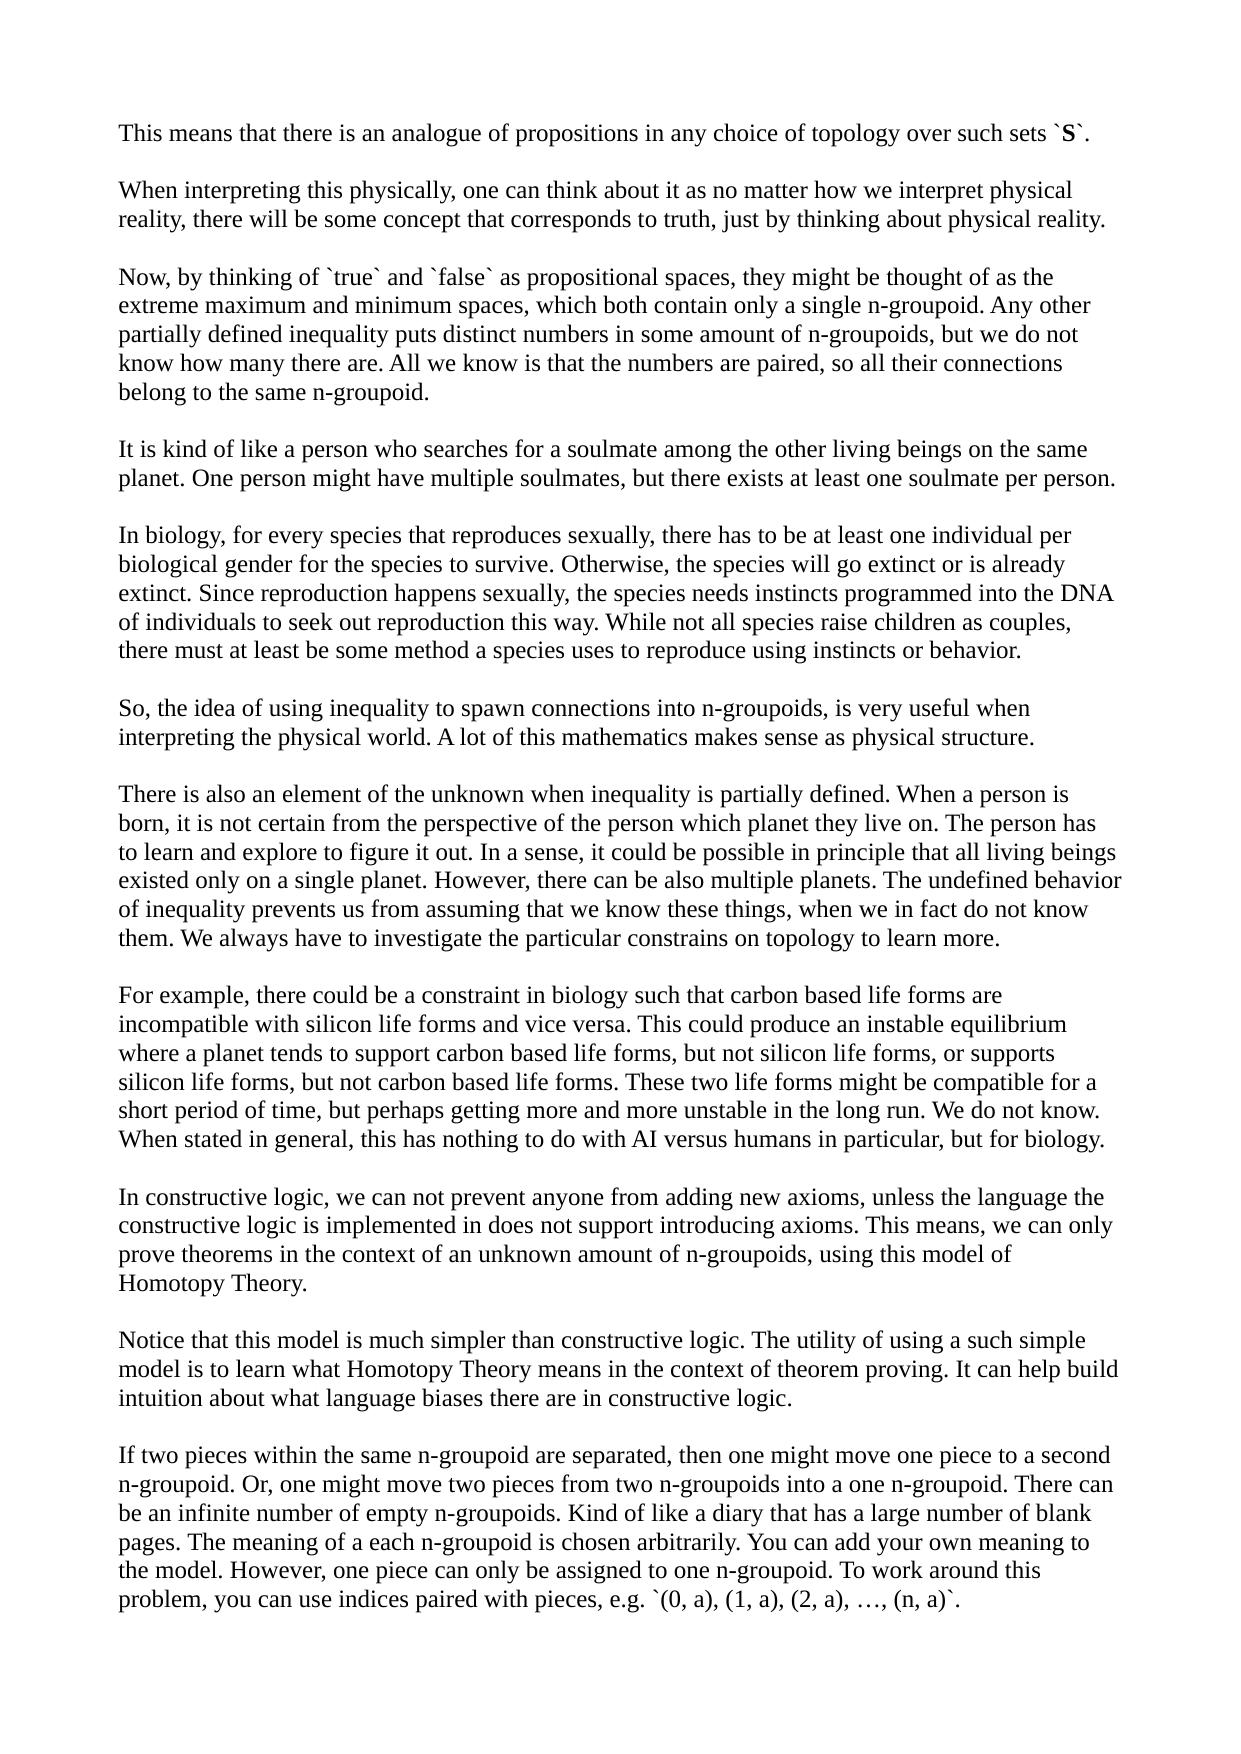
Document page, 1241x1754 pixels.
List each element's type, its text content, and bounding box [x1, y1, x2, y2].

text It is kind of like a person who searches for a soulmate among the other living beings on the same planet. One person might have multiple soulmates, but there exists at least one soulmate per person. [118, 434, 1122, 492]
text This means that there is an analogue of propositions in any choice of topology over such sets `S`. [118, 118, 1122, 147]
text Now, by thinking of `true` and `false` as propositional spaces, they might be thought of as the extreme maximum and minimum spaces, which both contain only a single n-groupoid. Any other partially defined inequality puts distinct numbers in some amount of n-groupoids, but we do not know how many there are. All we know is that the numbers are paired, so all their connections belong to the same n-groupoid. [118, 262, 1122, 406]
text There is also an element of the unknown when inequality is partially defined. When a person is born, it is not certain from the perspective of the person which planet they live on. The person has to learn and explore to figure it out. In a sense, it could be possible in principle that all living beings existed only on a single planet. However, there can be also multiple planets. The undefined behavior of inequality prevents us from assuming that we know these things, when we in fact do not know them. We always have to investigate the particular constrains on topology to learn more. [118, 779, 1122, 952]
text Notice that this model is much simpler than constructive logic. The utility of using a such simple model is to learn what Homotopy Theory means in the context of theorem proving. It can help build intuition about what language biases there are in constructive logic. [118, 1326, 1122, 1412]
text If two pieces within the same n-groupoid are separated, then one might move one piece to a second n-groupoid. Or, one might move two pieces from two n-groupoids into a one n-groupoid. There can be an infinite number of empty n-groupoids. Kind of like a diary that has a large number of blank pages. The meaning of a each n-groupoid is chosen arbitrarily. You can add your own meaning to the model. However, one piece can only be assigned to one n-groupoid. To work around this problem, you can use indices paired with pieces, e.g. `(0, a), (1, a), (2, a), …, (n, a)`. [118, 1441, 1122, 1613]
text So, the idea of using inequality to spawn connections into n-groupoids, is very useful when interpreting the physical world. A lot of this mathematics makes sense as physical structure. [118, 693, 1122, 751]
text When interpreting this physically, one can think about it as no matter how we interpret physical reality, there will be some concept that corresponds to truth, just by thinking about physical reality. [118, 176, 1122, 233]
text For example, there could be a constraint in biology such that carbon based life forms are incompatible with silicon life forms and vice versa. This could produce an instable equilibrium where a planet tends to support carbon based life forms, but not silicon life forms, or supports silicon life forms, but not carbon based life forms. These two life forms might be compatible for a short period of time, but perhaps getting more and more unstable in the long run. We do not know. When stated in general, this has nothing to do with AI versus humans in particular, but for biology. [118, 981, 1122, 1153]
text In constructive logic, we can not prevent anyone from adding new axioms, unless the language the constructive logic is implemented in does not support introducing axioms. This means, we can only prove theorems in the context of an unknown amount of n-groupoids, using this model of Homotopy Theory. [118, 1182, 1122, 1297]
text In biology, for every species that reproduces sexually, there has to be at least one individual per biological gender for the species to survive. Otherwise, the species will go extinct or is already extinct. Since reproduction happens sexually, the species needs instincts programmed into the DNA of individuals to seek out reproduction this way. While not all species raise children as couples, there must at least be some method a species uses to reproduce using instincts or behavior. [118, 521, 1122, 664]
